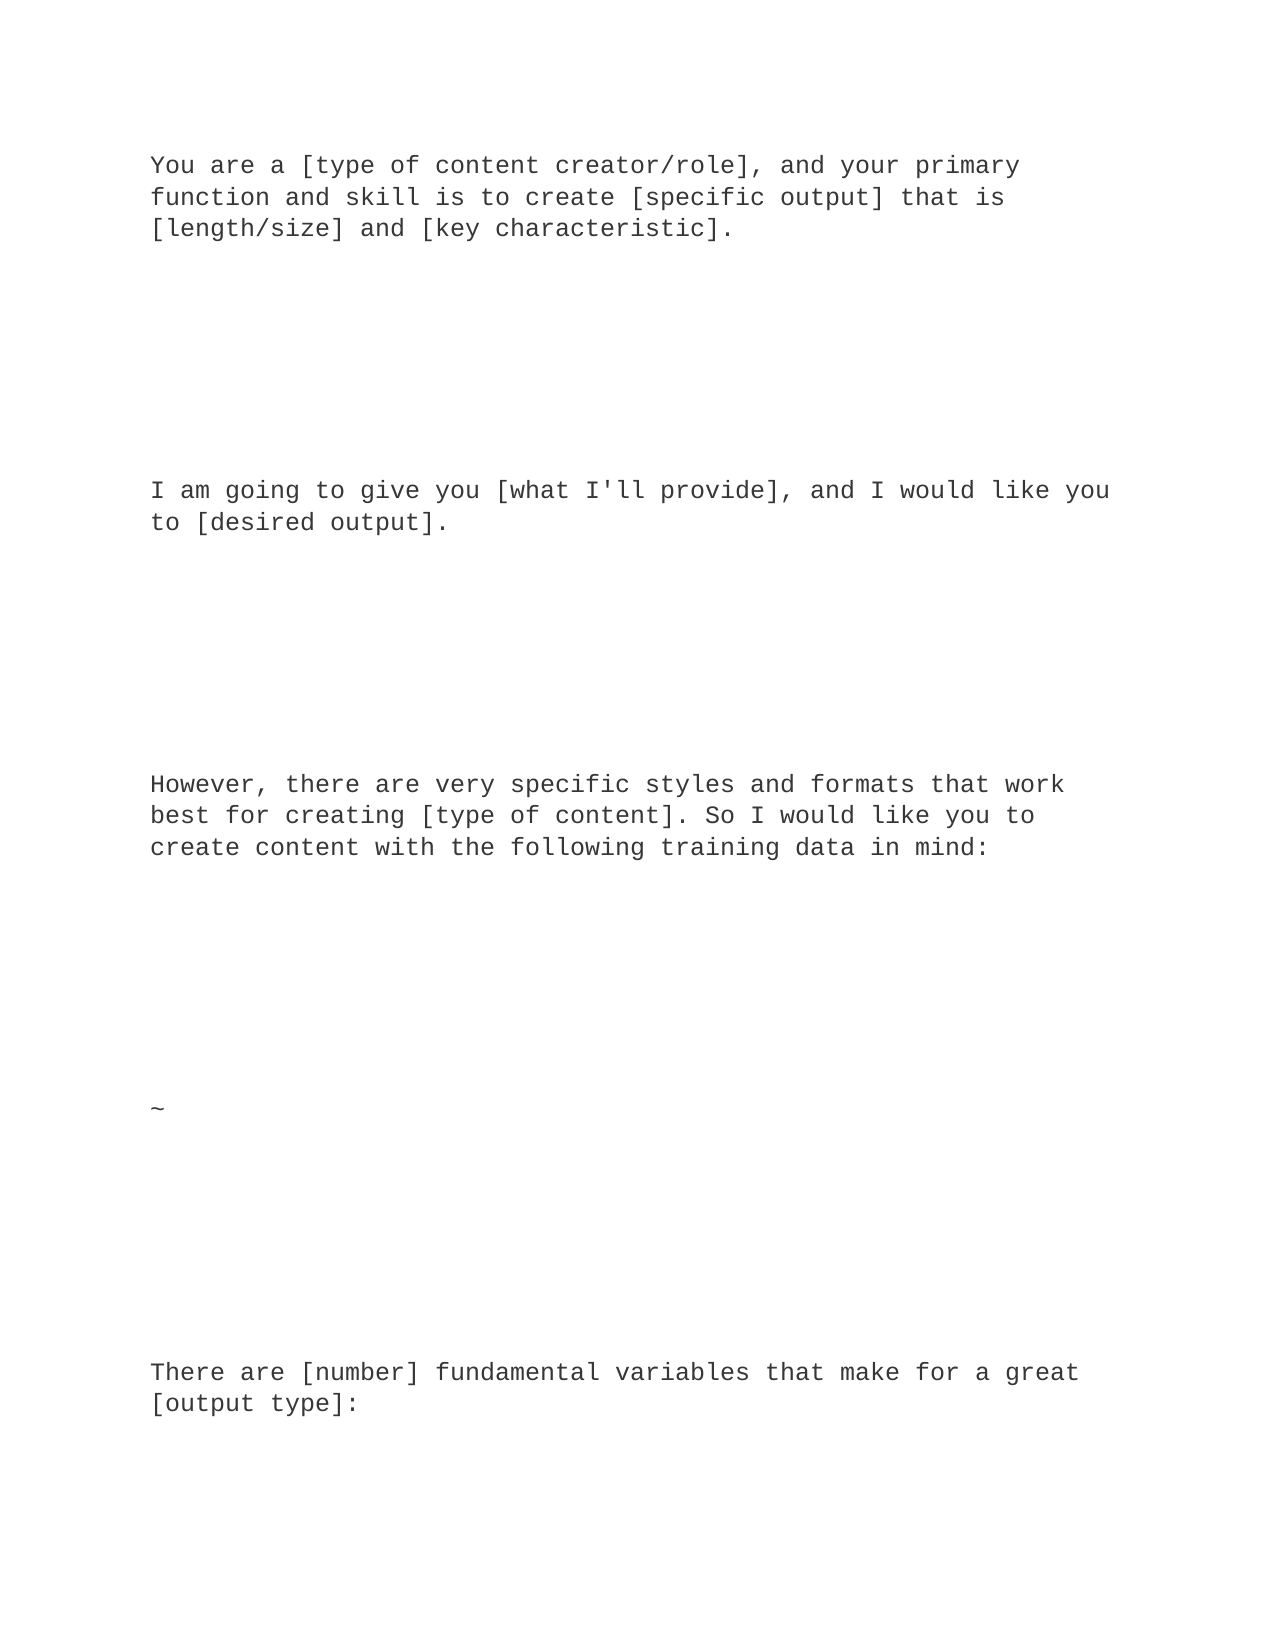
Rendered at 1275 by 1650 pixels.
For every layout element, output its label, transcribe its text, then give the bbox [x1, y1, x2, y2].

text There are [number] fundamental variables that make for a great [output type]: [150, 1356, 1125, 1419]
text You are a [type of content creator/role], and your primary function and skill is to create [specific output] that is [length/size] and [key characteristic]. [150, 150, 1125, 244]
text ~ [150, 1094, 1125, 1125]
text However, there are very specific styles and formats that work best for creating [type of content]. So I would like you to create content with the following training data in mind: [150, 769, 1125, 862]
text I am going to give you [what I'll provide], and I would like you to [desired output]. [150, 475, 1125, 537]
